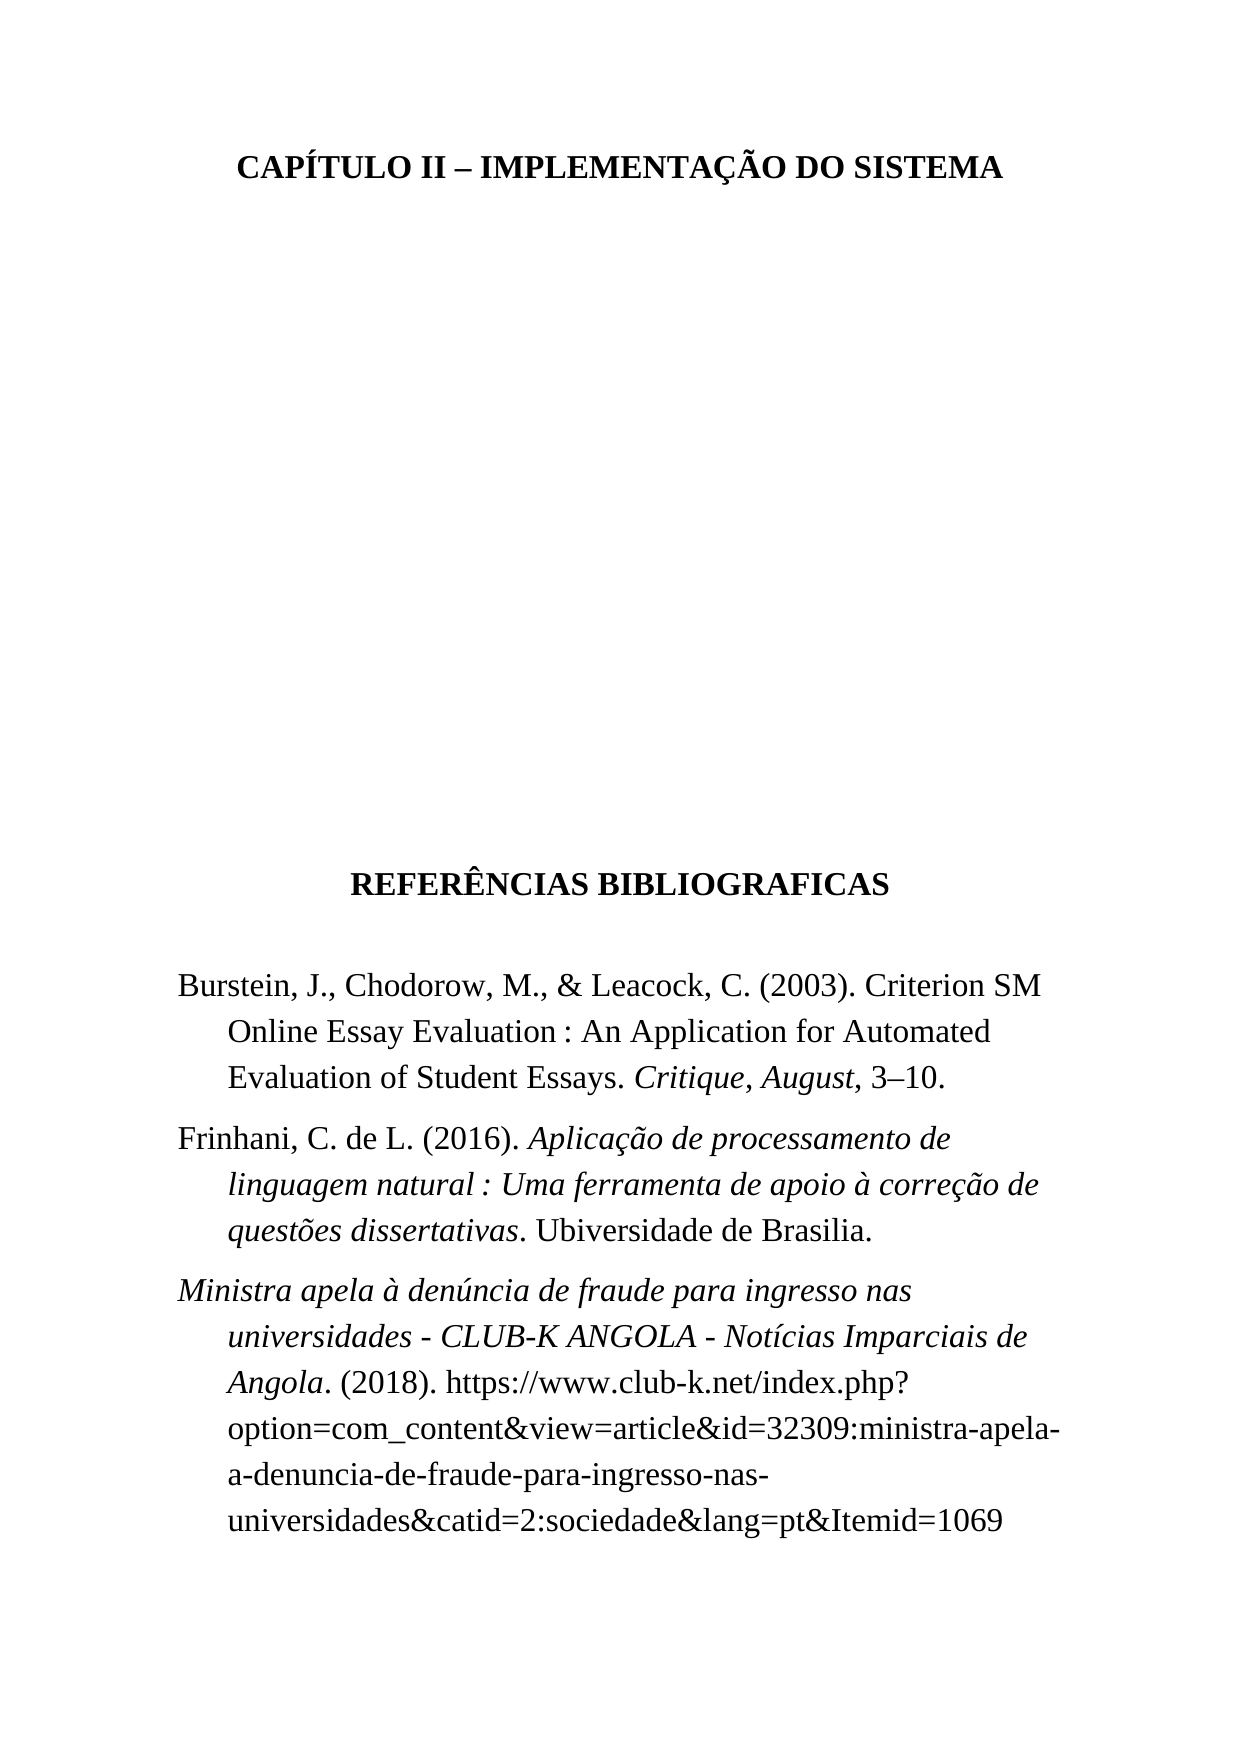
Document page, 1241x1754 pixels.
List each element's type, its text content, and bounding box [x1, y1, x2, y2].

subtitle REFERÊNCIAS BIBLIOGRAFICAS [177, 864, 1063, 902]
text Burstein, J., Chodorow, M., & Leacock, C. (2003). Criterion SM Online Essay Evaluation : An Application for Automated Evaluation of Student Essays. Critique, August, 3–10. [177, 966, 1063, 1096]
text Frinhani, C. de L. (2016). Aplicação de processamento de linguagem natural : Uma ferramenta de apoio à correção de questões dissertativas. Ubiversidade de Brasilia. [177, 1118, 1063, 1248]
subtitle CAPÍTULO II – IMPLEMENTAÇÃO DO SISTEMA [177, 148, 1063, 186]
text Ministra apela à denúncia de fraude para ingresso nas universidades - CLUB-K ANGOLA - Notícias Imparciais de Angola. (2018). https://www.club-k.net/index.php?option=com_content&view=article&id=32309:ministra-apela-a-denuncia-de-fraude-para-ingresso-nas-universidades&catid=2:sociedade&lang=pt&Itemid=1069 [177, 1270, 1063, 1538]
